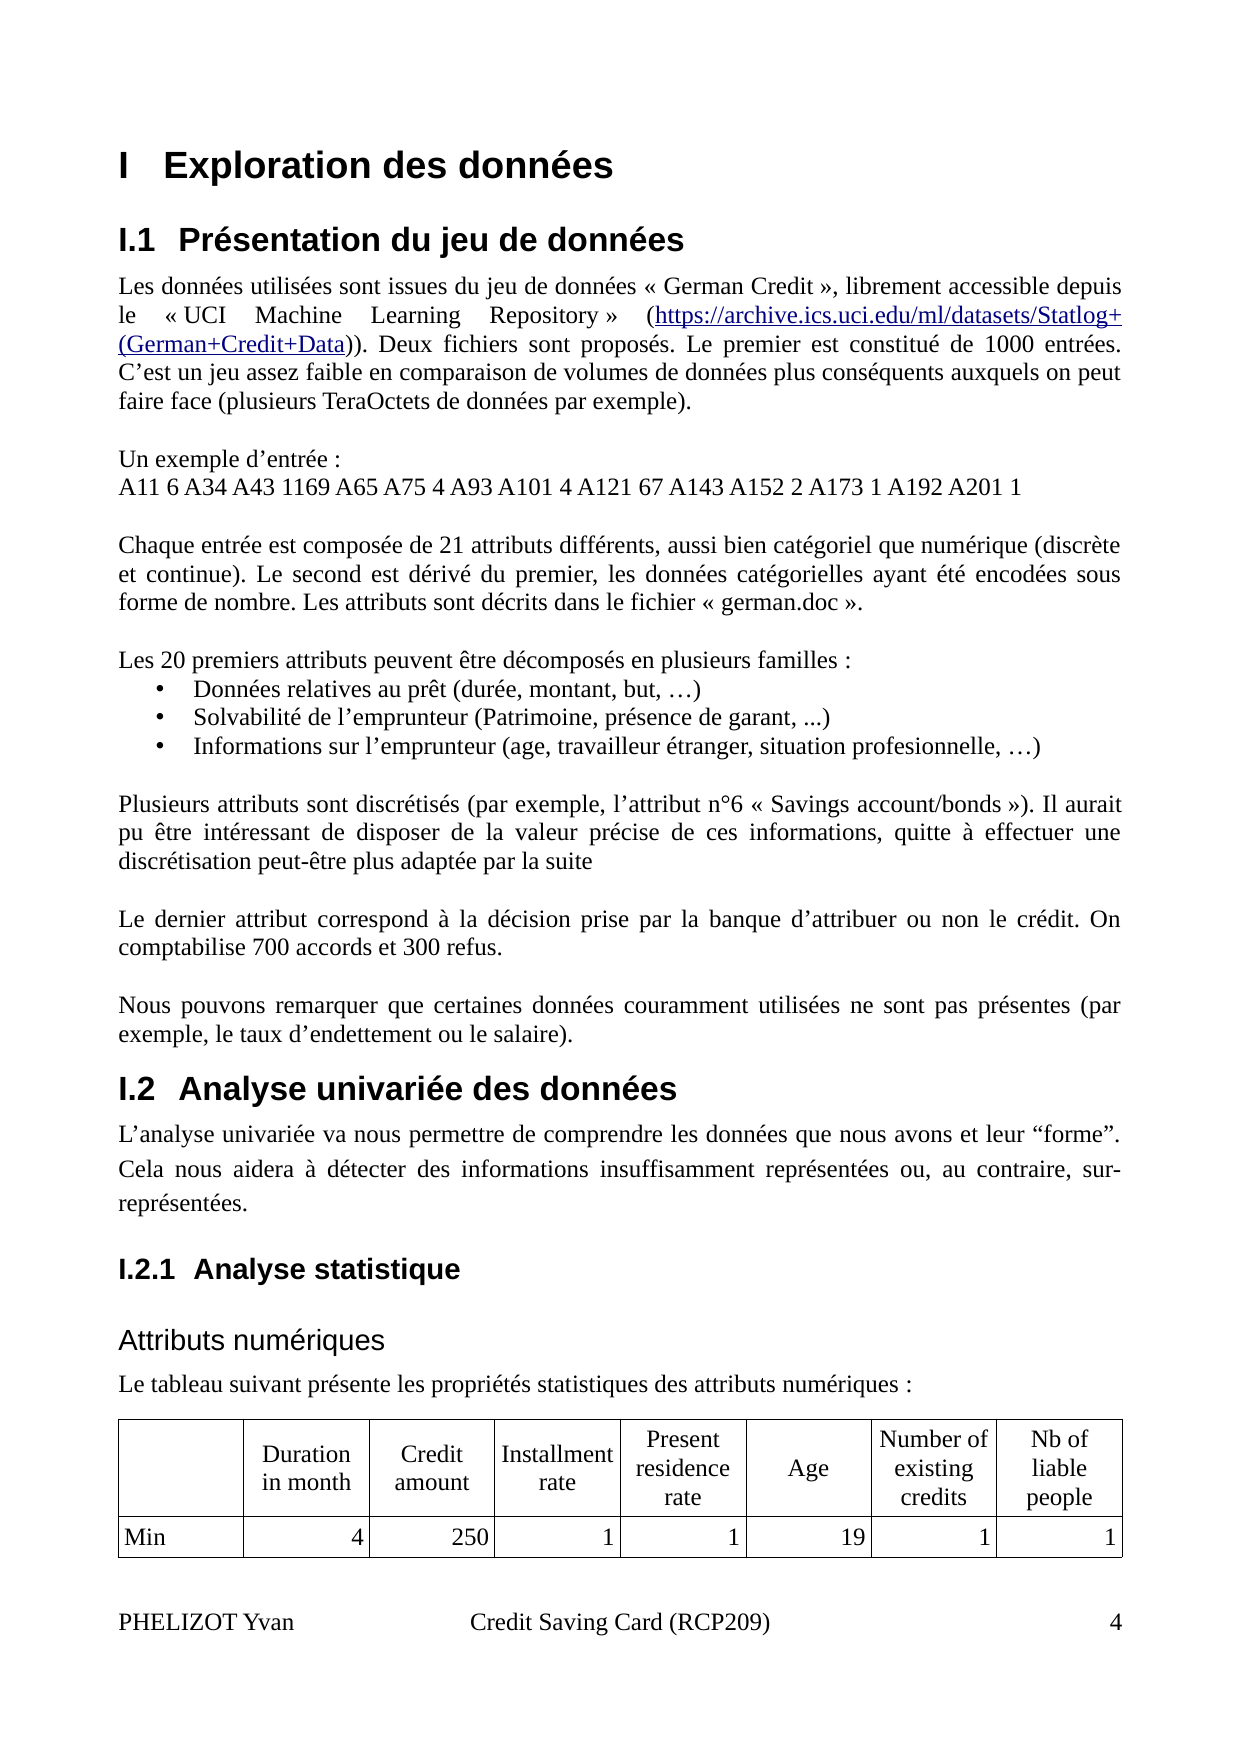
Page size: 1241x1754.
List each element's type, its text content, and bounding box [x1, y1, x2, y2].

text Nous pouvons remarquer que certaines données couramment utilisées ne sont pas présentes (par exemple, le taux d’endettement ou le salaire). [118, 990, 1122, 1047]
text Le dernier attribut correspond à la décision prise par la banque d’attribuer ou non le crédit. On comptabilise 700 accords et 300 refus. [118, 904, 1122, 961]
table_header Installment rate [495, 1420, 620, 1516]
table_cell 1 [495, 1517, 620, 1557]
table_cell Min [119, 1517, 243, 1557]
text Les 20 premiers attributs peuvent être décomposés en plusieurs familles : [118, 645, 1122, 674]
table_header Nb of liable people [997, 1420, 1122, 1516]
text L’analyse univariée va nous permettre de comprendre les données que nous avons et leur “forme”. Cela nous aidera à détecter des informations insuffisamment représentées ou, au contraire, sur-représentées. [118, 1119, 1122, 1217]
list Informations sur l’emprunteur (age, travailleur étranger, situation profesionnelle, …) [156, 731, 1122, 760]
table_cell 250 [370, 1517, 494, 1557]
table_header Credit amount [370, 1420, 494, 1516]
subtitle Exploration des données [118, 143, 1122, 187]
text A11 6 A34 A43 1169 A65 A75 4 A93 A101 4 A121 67 A143 A152 2 A173 1 A192 A201 1 [118, 472, 1122, 501]
text Plusieurs attributs sont discrétisés (par exemple, l’attribut n°6 « Savings account/bonds »). Il aurait pu être intéressant de disposer de la valeur précise de ces informations, quitte à effectuer une discrétisation peut-être plus adaptée par la suite [118, 789, 1122, 875]
subtitle Analyse statistique [118, 1252, 1122, 1286]
text Un exemple d’entrée : [118, 444, 1122, 472]
table_cell 4 [244, 1517, 369, 1557]
table_header Number of existing credits [872, 1420, 996, 1516]
list Données relatives au prêt (durée, montant, but, …) [156, 674, 1122, 702]
table_header Age [747, 1420, 871, 1516]
table_cell 1 [621, 1517, 746, 1557]
table_header Present residence rate [621, 1420, 746, 1516]
table_header Duration in month [244, 1420, 369, 1516]
text Le tableau suivant présente les propriétés statistiques des attributs numériques : [118, 1369, 1122, 1398]
subtitle Présentation du jeu de données [118, 220, 1122, 259]
text Chaque entrée est composée de 21 attributs différents, aussi bien catégoriel que numérique (discrète et continue). Le second est dérivé du premier, les données catégorielles ayant été encodées sous forme de nombre. Les attributs sont décrits dans le fichier « german.doc ». [118, 530, 1122, 616]
list Solvabilité de l’emprunteur (Patrimoine, présence de garant, ...) [156, 702, 1122, 731]
table_header [119, 1420, 243, 1516]
table_cell 1 [872, 1517, 996, 1557]
subtitle Attributs numériques [118, 1323, 1122, 1357]
subtitle Analyse univariée des données [118, 1068, 1122, 1107]
table_cell 1 [997, 1517, 1122, 1557]
table_cell 19 [747, 1517, 871, 1557]
text Les données utilisées sont issues du jeu de données « German Credit », librement accessible depuis le « UCI Machine Learning Repository » (https://archive.ics.uci.edu/ml/datasets/Statlog+(German+Credit+Data)). Deux fichiers sont proposés. Le premier est constitué de 1000 entrées. C’est un jeu assez faible en comparaison de volumes de données plus conséquents auxquels on peut faire face (plusieurs TeraOctets de données par exemple). [118, 271, 1122, 415]
